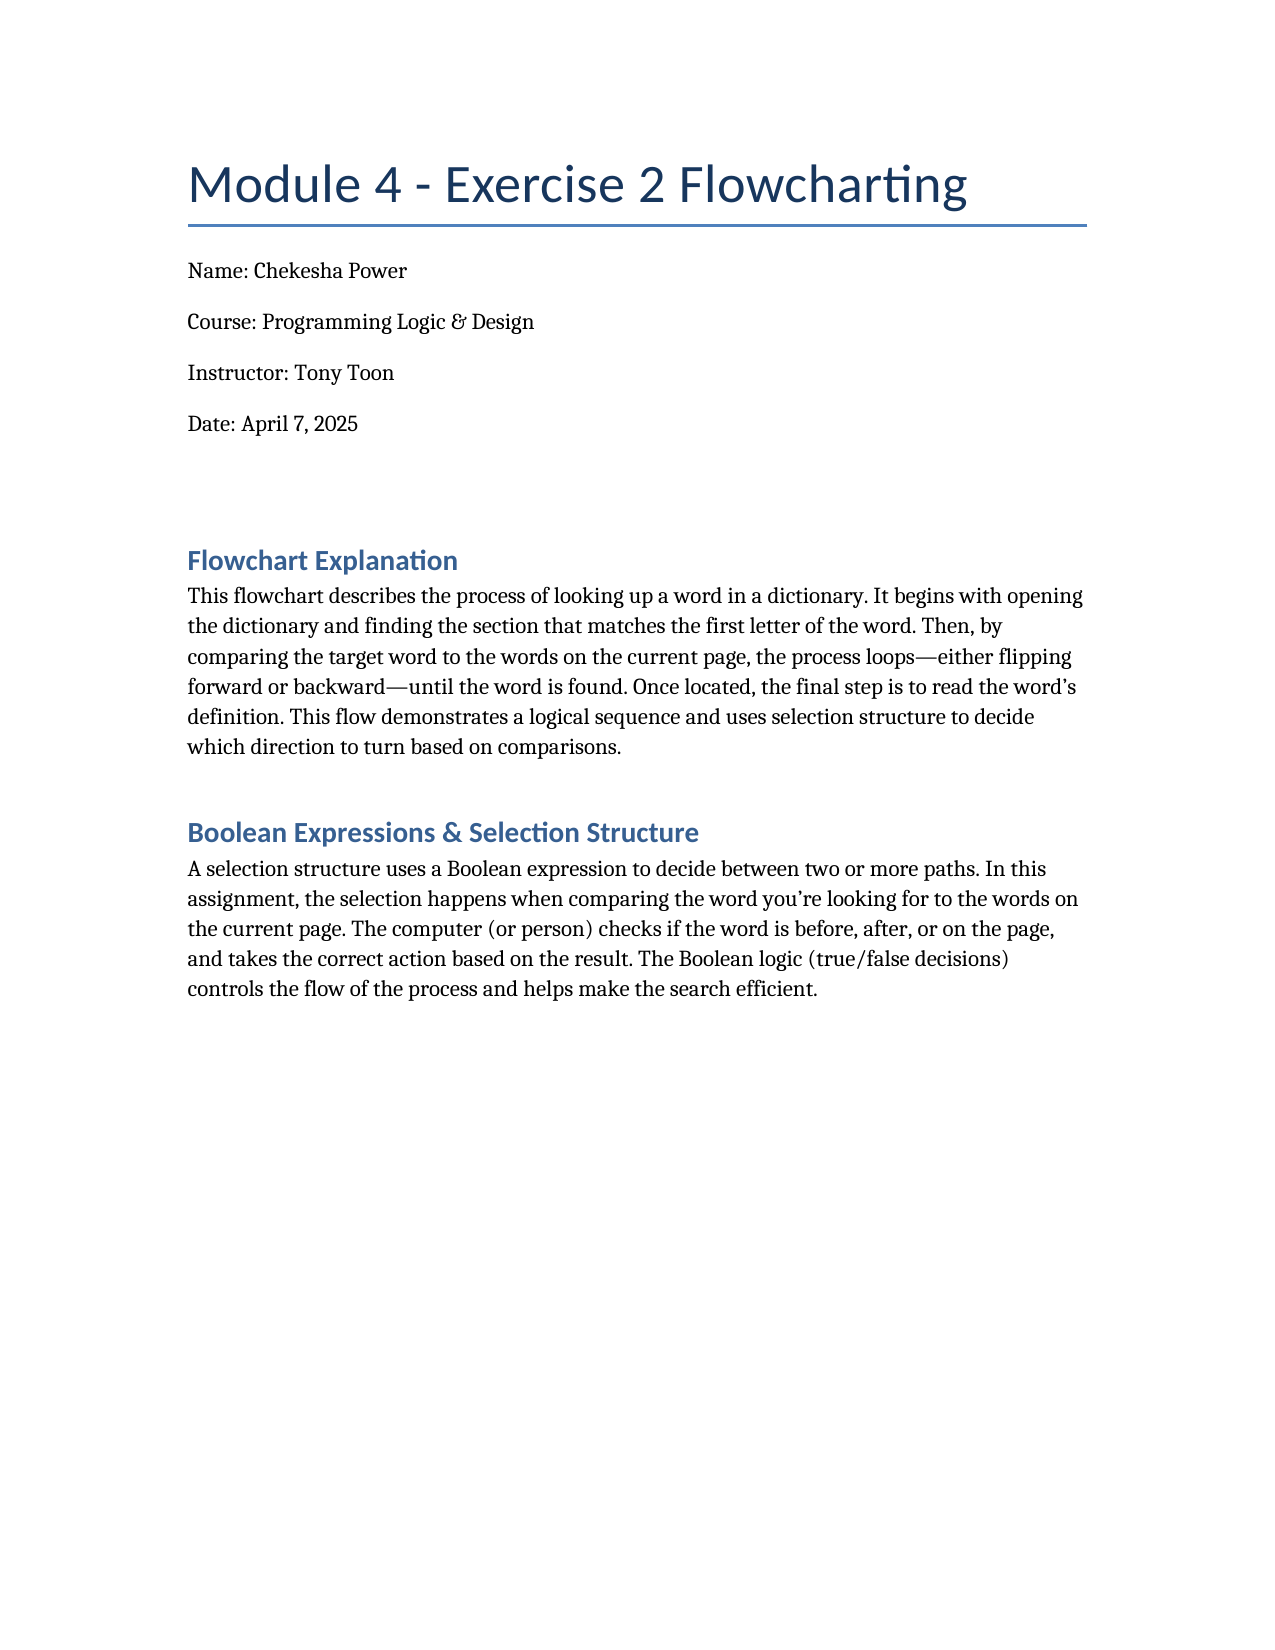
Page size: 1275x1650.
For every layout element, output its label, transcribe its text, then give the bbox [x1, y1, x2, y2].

text A selection structure uses a Boolean expression to decide between two or more paths. In this assignment, the selection happens when comparing the word you’re looking for to the words on the current page. The computer (or person) checks if the word is before, after, or on the page, and takes the correct action based on the result. The Boolean logic (true/false decisions) controls the flow of the process and helps make the search efficient. [187, 855, 1087, 1002]
text This flowchart describes the process of looking up a word in a dictionary. It begins with opening the dictionary and finding the section that matches the first letter of the word. Then, by comparing the target word to the words on the current page, the process loops—either flipping forward or backward—until the word is found. Once located, the final step is to read the word’s definition. This flow demonstrates a logical sequence and uses selection structure to decide which direction to turn based on comparisons. [187, 583, 1087, 761]
subtitle Boolean Expressions & Selection Structure [187, 814, 1087, 850]
text Instructor: Tony Toon [187, 360, 1087, 386]
text Date: April 7, 2025 [187, 411, 1087, 437]
text Name: Chekesha Power [187, 258, 1087, 284]
subtitle Flowchart Explanation [187, 542, 1087, 578]
title Module 4 - Exercise 2 Flowcharting [187, 150, 1087, 227]
text Course: Programming Logic & Design [187, 309, 1087, 335]
